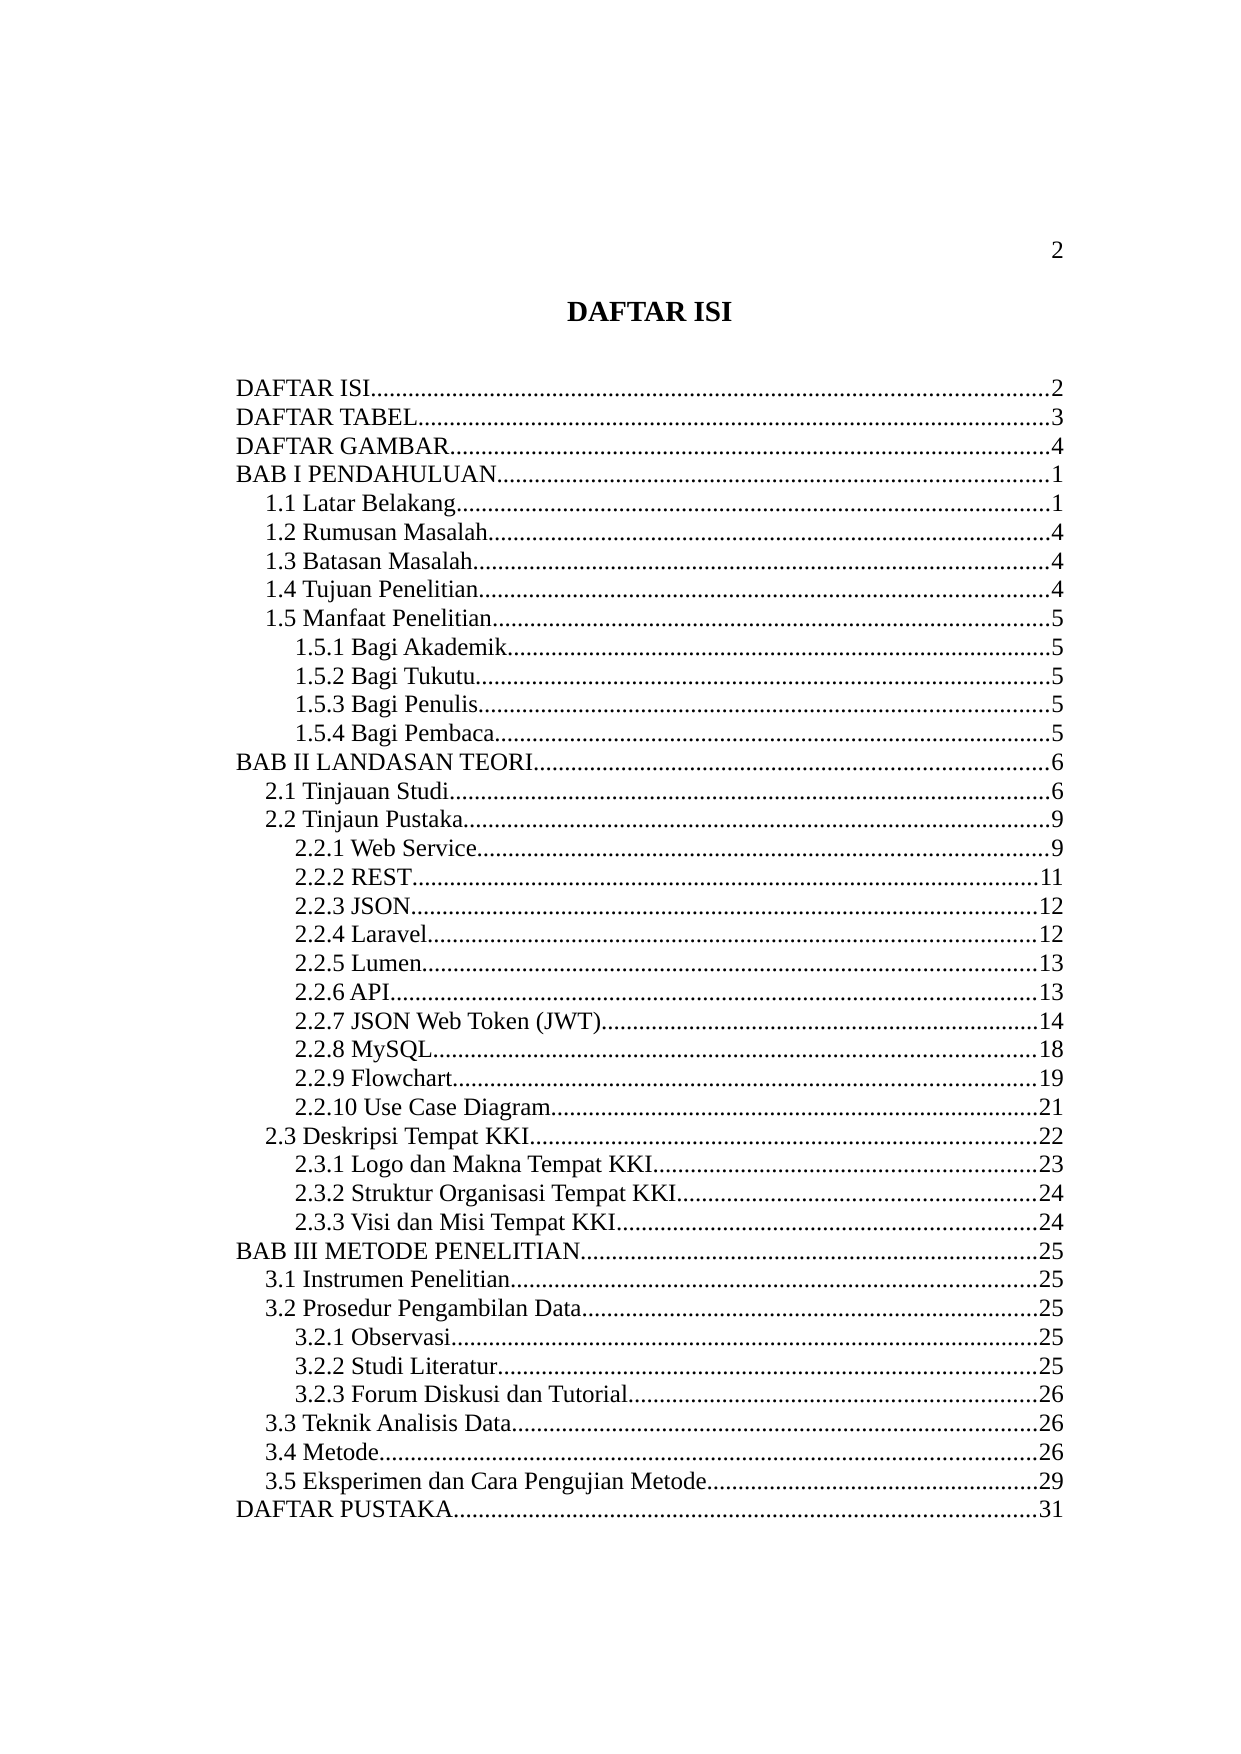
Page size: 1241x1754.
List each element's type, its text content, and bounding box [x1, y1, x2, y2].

text 2.2.2 REST 11 [294, 862, 1063, 891]
text BAB I PENDAHULUAN 1 [236, 459, 1063, 488]
text 2.2.7 JSON Web Token (JWT) 14 [294, 1006, 1063, 1034]
text 3.2.1 Observasi 25 [294, 1322, 1063, 1351]
text 2.2.5 Lumen 13 [294, 948, 1063, 977]
text DAFTAR PUSTAKA 31 [236, 1494, 1063, 1523]
text 1.3 Batasan Masalah 4 [265, 546, 1063, 574]
text 3.5 Eksperimen dan Cara Pengujian Metode 29 [265, 1466, 1063, 1494]
text 2.2.4 Laravel 12 [294, 919, 1063, 948]
text 2.2 Tinjaun Pustaka 9 [265, 804, 1063, 833]
text 1.1 Latar Belakang 1 [265, 488, 1063, 517]
text 2.1 Tinjauan Studi 6 [265, 776, 1063, 804]
text 1.5 Manfaat Penelitian 5 [265, 603, 1063, 632]
text 1.5.1 Bagi Akademik 5 [294, 632, 1063, 661]
subtitle DAFTAR ISI [236, 294, 1063, 361]
text 1.5.3 Bagi Penulis 5 [294, 689, 1063, 718]
text 2.3.1 Logo dan Makna Tempat KKI 23 [294, 1149, 1063, 1178]
text 3.3 Teknik Analisis Data 26 [265, 1408, 1063, 1437]
text 1.5.2 Bagi Tukutu 5 [294, 661, 1063, 689]
text 3.2.2 Studi Literatur 25 [294, 1351, 1063, 1379]
text 3.2 Prosedur Pengambilan Data 25 [265, 1293, 1063, 1322]
text DAFTAR TABEL 3 [236, 402, 1063, 431]
text 2.2.3 JSON 12 [294, 891, 1063, 919]
text 1.2 Rumusan Masalah 4 [265, 517, 1063, 546]
text 3.1 Instrumen Penelitian 25 [265, 1264, 1063, 1293]
text 2.3.3 Visi dan Misi Tempat KKI 24 [294, 1207, 1063, 1236]
text 2.2.9 Flowchart 19 [294, 1063, 1063, 1092]
text 2.2.10 Use Case Diagram 21 [294, 1092, 1063, 1121]
text 2.2.6 API 13 [294, 977, 1063, 1006]
text BAB III METODE PENELITIAN 25 [236, 1236, 1063, 1264]
text 1.5.4 Bagi Pembaca 5 [294, 718, 1063, 747]
text 2.3 Deskripsi Tempat KKI 22 [265, 1121, 1063, 1149]
text 2.2.1 Web Service 9 [294, 833, 1063, 862]
text 2.3.2 Struktur Organisasi Tempat KKI 24 [294, 1178, 1063, 1207]
text DAFTAR GAMBAR 4 [236, 431, 1063, 459]
text 3.4 Metode 26 [265, 1437, 1063, 1466]
text 3.2.3 Forum Diskusi dan Tutorial 26 [294, 1379, 1063, 1408]
text 1.4 Tujuan Penelitian 4 [265, 574, 1063, 603]
text BAB II LANDASAN TEORI 6 [236, 747, 1063, 776]
text DAFTAR ISI 2 [236, 373, 1063, 402]
text 2.2.8 MySQL 18 [294, 1034, 1063, 1063]
